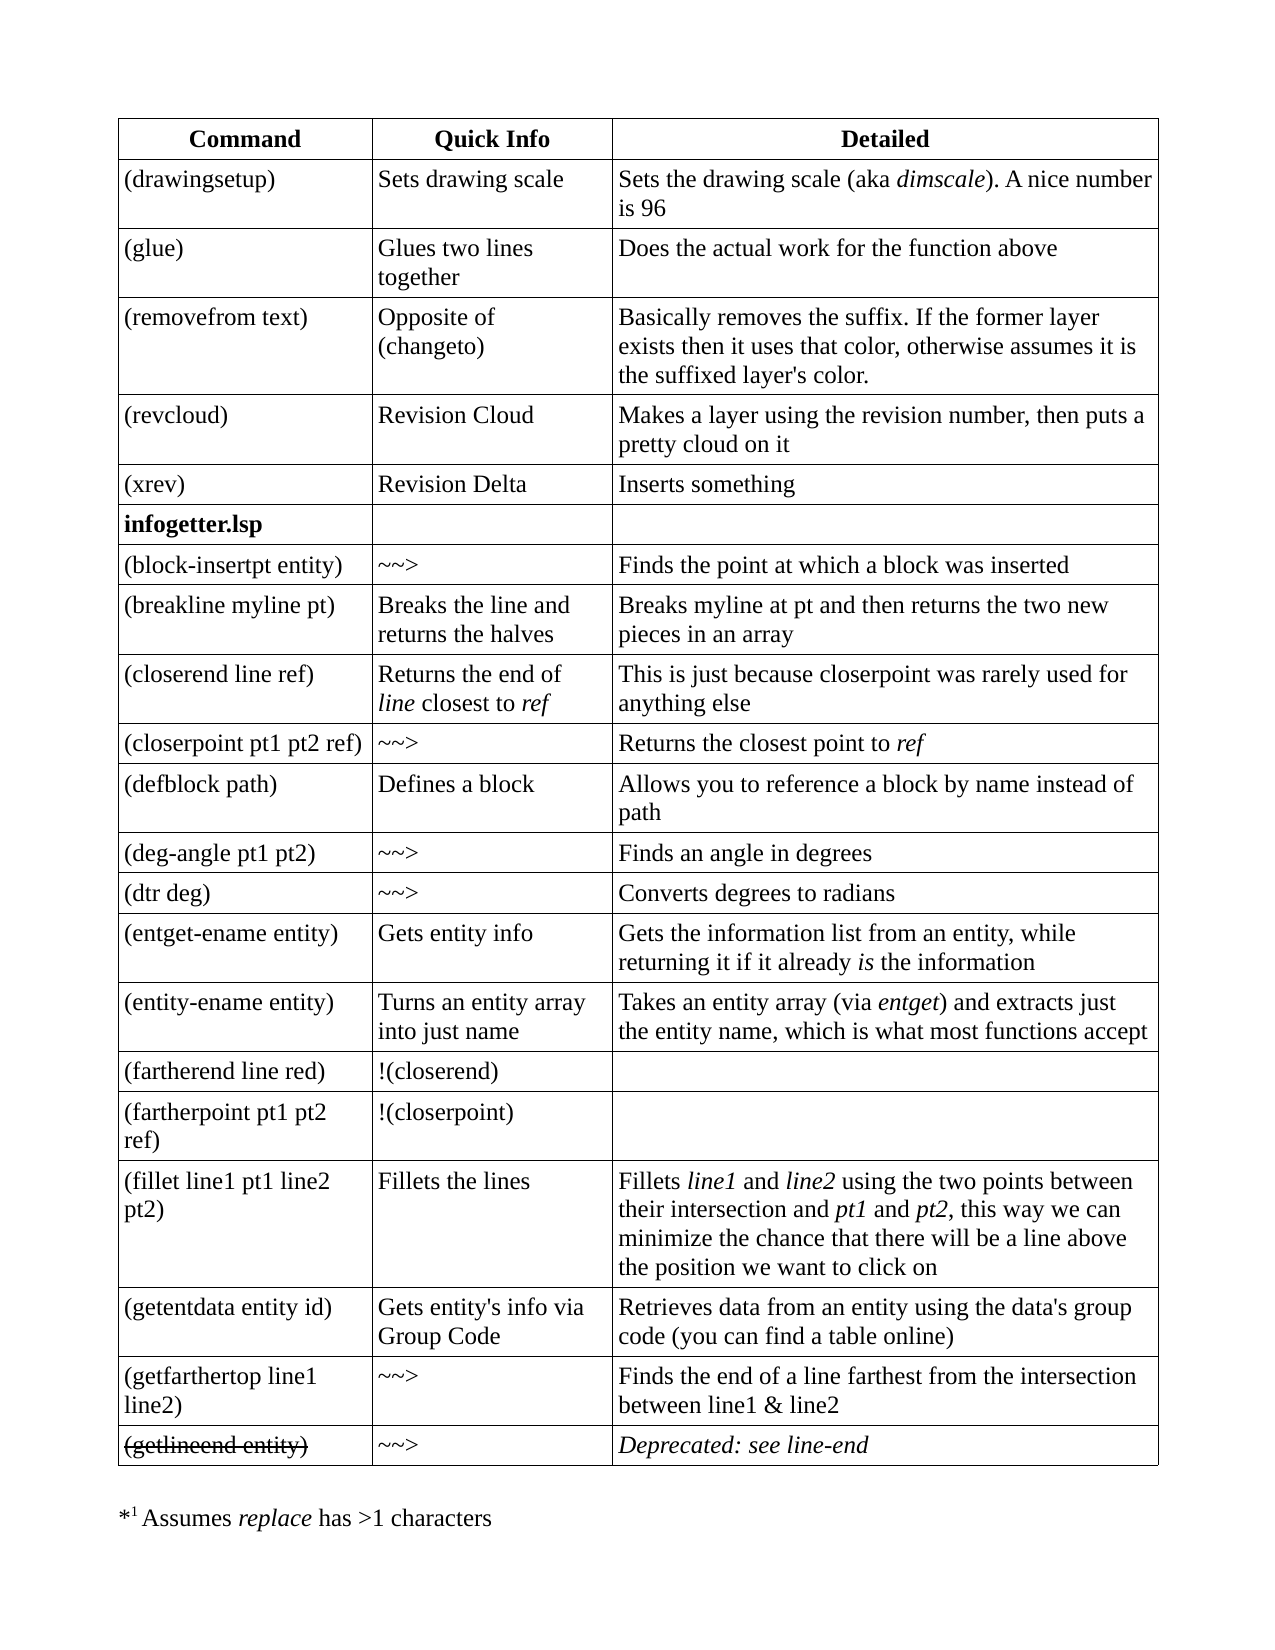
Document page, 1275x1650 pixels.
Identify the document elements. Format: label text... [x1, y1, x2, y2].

table_cell (fartherpoint pt1 pt2 ref) [119, 1092, 372, 1160]
table_cell Finds the end of a line farthest from the intersection between line1 & line2 [613, 1357, 1158, 1425]
table_cell Returns the closest point to ref [613, 724, 1158, 763]
table_cell [373, 505, 612, 544]
table_cell Inserts something [613, 465, 1158, 504]
table_cell [613, 1052, 1158, 1091]
table_cell (breakline myline pt) [119, 585, 372, 653]
table_cell Breaks myline at pt and then returns the two new pieces in an array [613, 585, 1158, 653]
table_cell (fartherend line red) [119, 1052, 372, 1091]
table_cell (entget-ename entity) [119, 914, 372, 982]
table_cell ~~> [373, 1426, 612, 1465]
table_cell ~~> [373, 833, 612, 872]
table_cell (deg-angle pt1 pt2) [119, 833, 372, 872]
table_cell (closerpoint pt1 pt2 ref) [119, 724, 372, 763]
table_cell Basically removes the suffix. If the former layer exists then it uses that color, otherwise assumes it is the suffixed layer's color. [613, 298, 1158, 394]
table_cell Deprecated: see line-end [613, 1426, 1158, 1465]
table_cell Finds an angle in degrees [613, 833, 1158, 872]
table_cell ~~> [373, 1357, 612, 1425]
table_cell Converts degrees to radians [613, 873, 1158, 912]
table_header Quick Info [373, 119, 612, 158]
table_header Command [119, 119, 372, 158]
table_cell (closerend line ref) [119, 655, 372, 722]
table_cell ~~> [373, 724, 612, 763]
table_cell Retrieves data from an entity using the data's group code (you can find a table online) [613, 1288, 1158, 1356]
table_cell Breaks the line and returns the halves [373, 585, 612, 653]
table_cell (block-insertpt entity) [119, 545, 372, 584]
table_cell Gets the information list from an entity, while returning it if it already is the information [613, 914, 1158, 982]
table_cell !(closerpoint) [373, 1092, 612, 1160]
table_cell Allows you to reference a block by name instead of path [613, 764, 1158, 832]
table_cell infogetter.lsp [119, 505, 372, 544]
table_cell !(closerend) [373, 1052, 612, 1091]
table_header Detailed [613, 119, 1158, 158]
table_cell ~~> [373, 545, 612, 584]
table_cell (fillet line1 pt1 line2 pt2) [119, 1161, 372, 1287]
table_cell Returns the end of line closest to ref [373, 655, 612, 722]
table_cell Fillets line1 and line2 using the two points between their intersection and pt1 and pt2, this way we can minimize the chance that there will be a line above the position we want to click on [613, 1161, 1158, 1287]
table_cell Makes a layer using the revision number, then puts a pretty cloud on it [613, 395, 1158, 463]
table_cell (getlineend entity) [119, 1426, 372, 1465]
table_cell Defines a block [373, 764, 612, 832]
table_cell (drawingsetup) [119, 160, 372, 227]
table_cell Gets entity info [373, 914, 612, 982]
table_cell (glue) [119, 229, 372, 297]
table_cell Gets entity's info via Group Code [373, 1288, 612, 1356]
table_cell Sets the drawing scale (aka dimscale). A nice number is 96 [613, 160, 1158, 227]
table_cell (revcloud) [119, 395, 372, 463]
table_cell (dtr deg) [119, 873, 372, 912]
table_cell Fillets the lines [373, 1161, 612, 1287]
table_cell Finds the point at which a block was inserted [613, 545, 1158, 584]
table_cell (getfarthertop line1 line2) [119, 1357, 372, 1425]
table_cell Opposite of (changeto) [373, 298, 612, 394]
table_cell (defblock path) [119, 764, 372, 832]
table_cell Revision Cloud [373, 395, 612, 463]
table_cell ~~> [373, 873, 612, 912]
table_cell Takes an entity array (via entget) and extracts just the entity name, which is what most functions accept [613, 983, 1158, 1051]
table_cell Sets drawing scale [373, 160, 612, 227]
table_cell Glues two lines together [373, 229, 612, 297]
table_cell (xrev) [119, 465, 372, 504]
table_cell (removefrom text) [119, 298, 372, 394]
table_cell [613, 505, 1158, 544]
table_cell Turns an entity array into just name [373, 983, 612, 1051]
table_cell [613, 1092, 1158, 1160]
table_cell This is just because closerpoint was rarely used for anything else [613, 655, 1158, 722]
table_cell (getentdata entity id) [119, 1288, 372, 1356]
table_cell (entity-ename entity) [119, 983, 372, 1051]
table_cell Does the actual work for the function above [613, 229, 1158, 297]
table_cell Revision Delta [373, 465, 612, 504]
